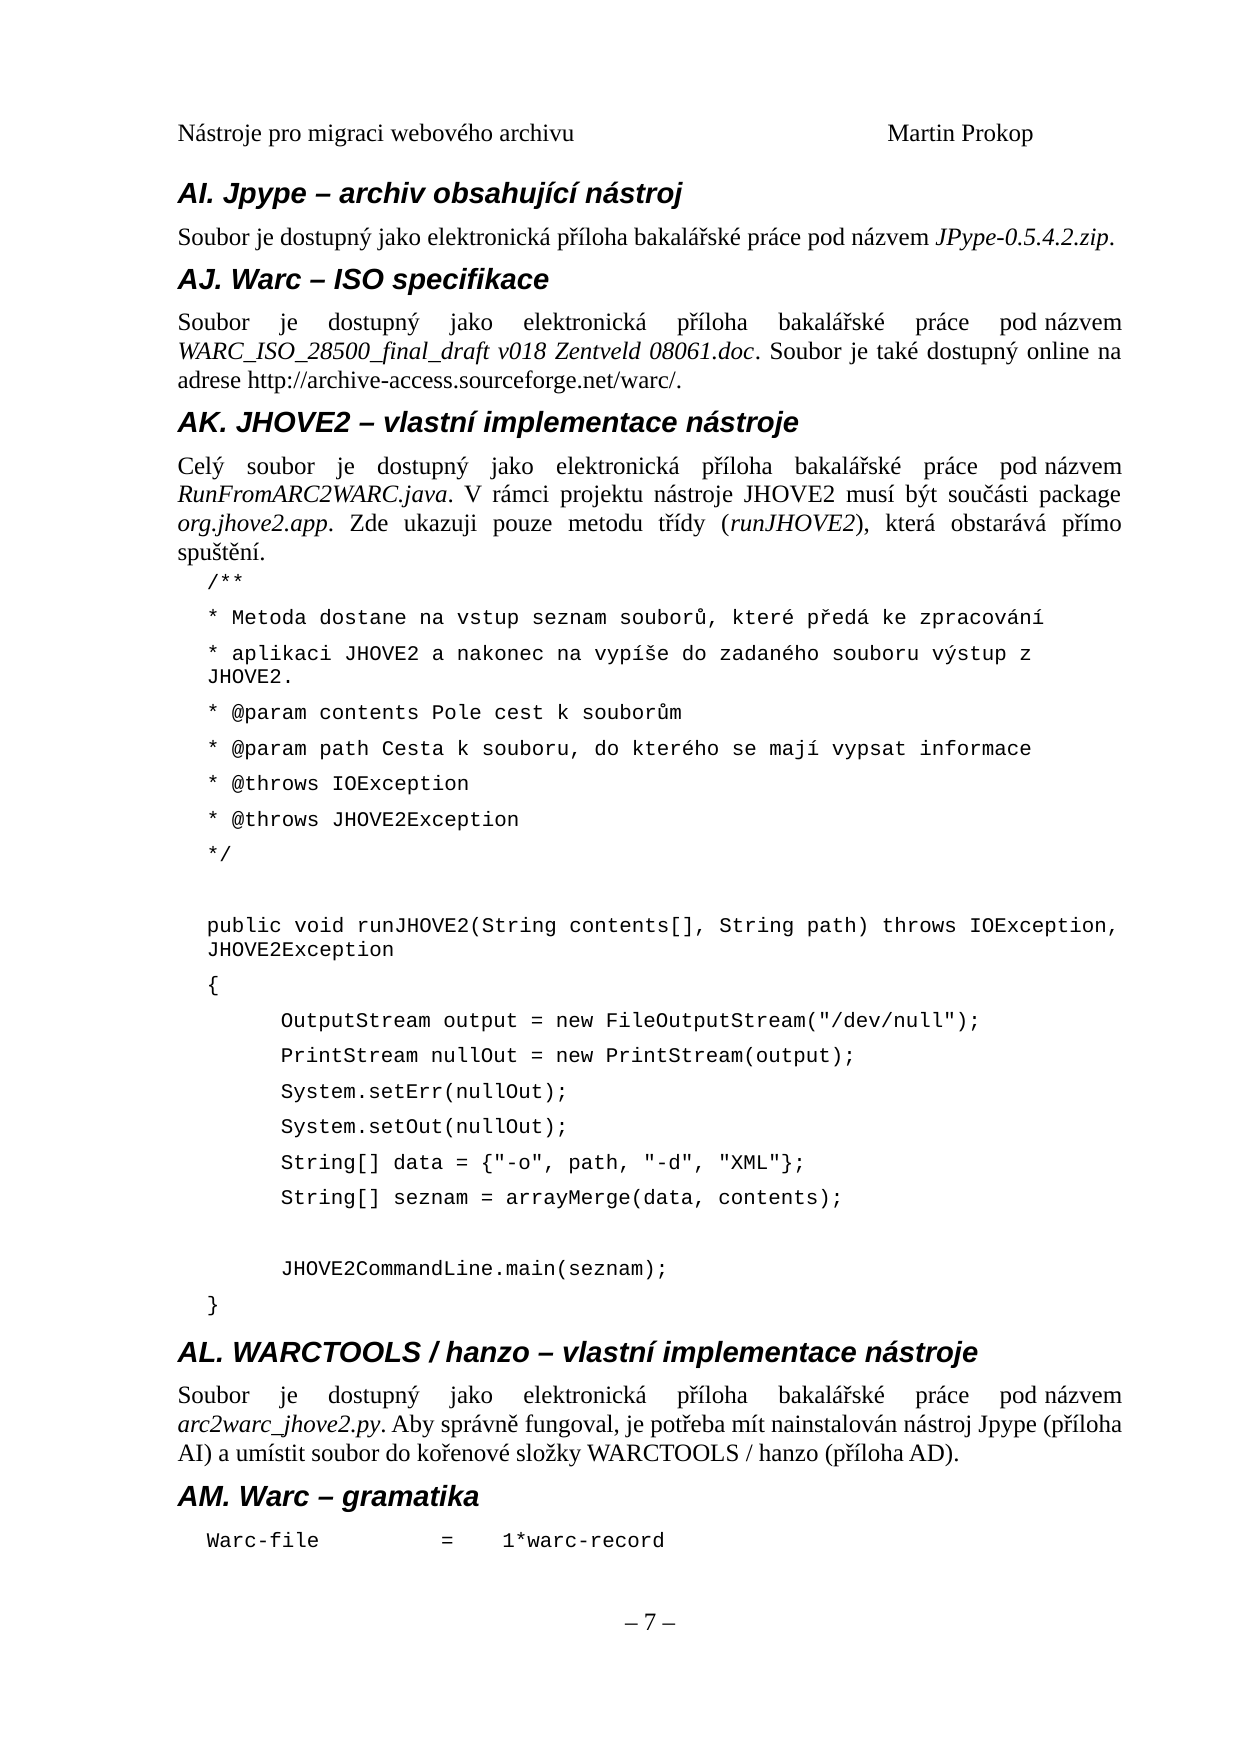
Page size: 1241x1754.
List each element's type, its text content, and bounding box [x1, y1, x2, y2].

text Soubor je dostupný jako elektronická příloha bakalářské práce pod názvem WARC_ISO_28500_final_draft v018 Zentveld 08061.doc. Soubor je také dostupný online na adrese http://archive-access.sourceforge.net/warc/. [177, 307, 1122, 394]
text * aplikaci JHOVE2 a nakonec na vypíše do zadaného souboru výstup z JHOVE2. [207, 643, 1122, 690]
subtitle AL. WARCTOOLS / hanzo – vlastní implementace nástroje [177, 1335, 1122, 1369]
text String[] seznam = arrayMerge(data, contents); [207, 1187, 1122, 1211]
text */ [207, 844, 1122, 868]
text /** [207, 572, 1122, 595]
text * @param contents Pole cest k souborům [207, 702, 1122, 726]
text Celý soubor je dostupný jako elektronická příloha bakalářské práce pod názvem RunFromARC2WARC.java. V rámci projektu nástroje JHOVE2 musí být součásti package org.jhove2.app. Zde ukazuji pouze metodu třídy (runJHOVE2), která obstarává přímo spuštění. [177, 451, 1122, 566]
text OutputStream output = new FileOutputStream("/dev/null"); [207, 1010, 1122, 1033]
text String[] data = {"-o", path, "-d", "XML"}; [207, 1152, 1122, 1176]
text public void runJHOVE2(String contents[], String path) throws IOException, JHOVE2Exception [207, 915, 1122, 962]
text Soubor je dostupný jako elektronická příloha bakalářské práce pod názvem arc2warc_jhove2.py. Aby správně fungoval, je potřeba mít nainstalován nástroj Jpype (příloha AI) a umístit soubor do kořenové složky WARCTOOLS / hanzo (příloha AD). [177, 1381, 1122, 1467]
subtitle AK. JHOVE2 – vlastní implementace nástroje [177, 406, 1122, 439]
text * Metoda dostane na vstup seznam souborů, které předá ke zpracování [207, 607, 1122, 631]
text * @throws JHOVE2Exception [207, 808, 1122, 832]
text JHOVE2CommandLine.main(seznam); [207, 1258, 1122, 1282]
text System.setErr(nullOut); [207, 1081, 1122, 1104]
text { [207, 974, 1122, 998]
text * @throws IOException [207, 773, 1122, 797]
text System.setOut(nullOut); [207, 1116, 1122, 1140]
subtitle AJ. Warc – ISO specifikace [177, 262, 1122, 296]
text Soubor je dostupný jako elektronická příloha bakalářské práce pod názvem JPype-0.5.4.2.zip. [177, 222, 1122, 250]
subtitle AI. Jpype – archiv obsahující nástroj [177, 176, 1122, 210]
text Warc-file = 1*warc-record [207, 1530, 1122, 1553]
subtitle AM. Warc – gramatika [177, 1479, 1122, 1512]
text PrintStream nullOut = new PrintStream(output); [207, 1045, 1122, 1069]
text * @param path Cesta k souboru, do kterého se mají vypsat informace [207, 737, 1122, 761]
text } [207, 1294, 1122, 1318]
